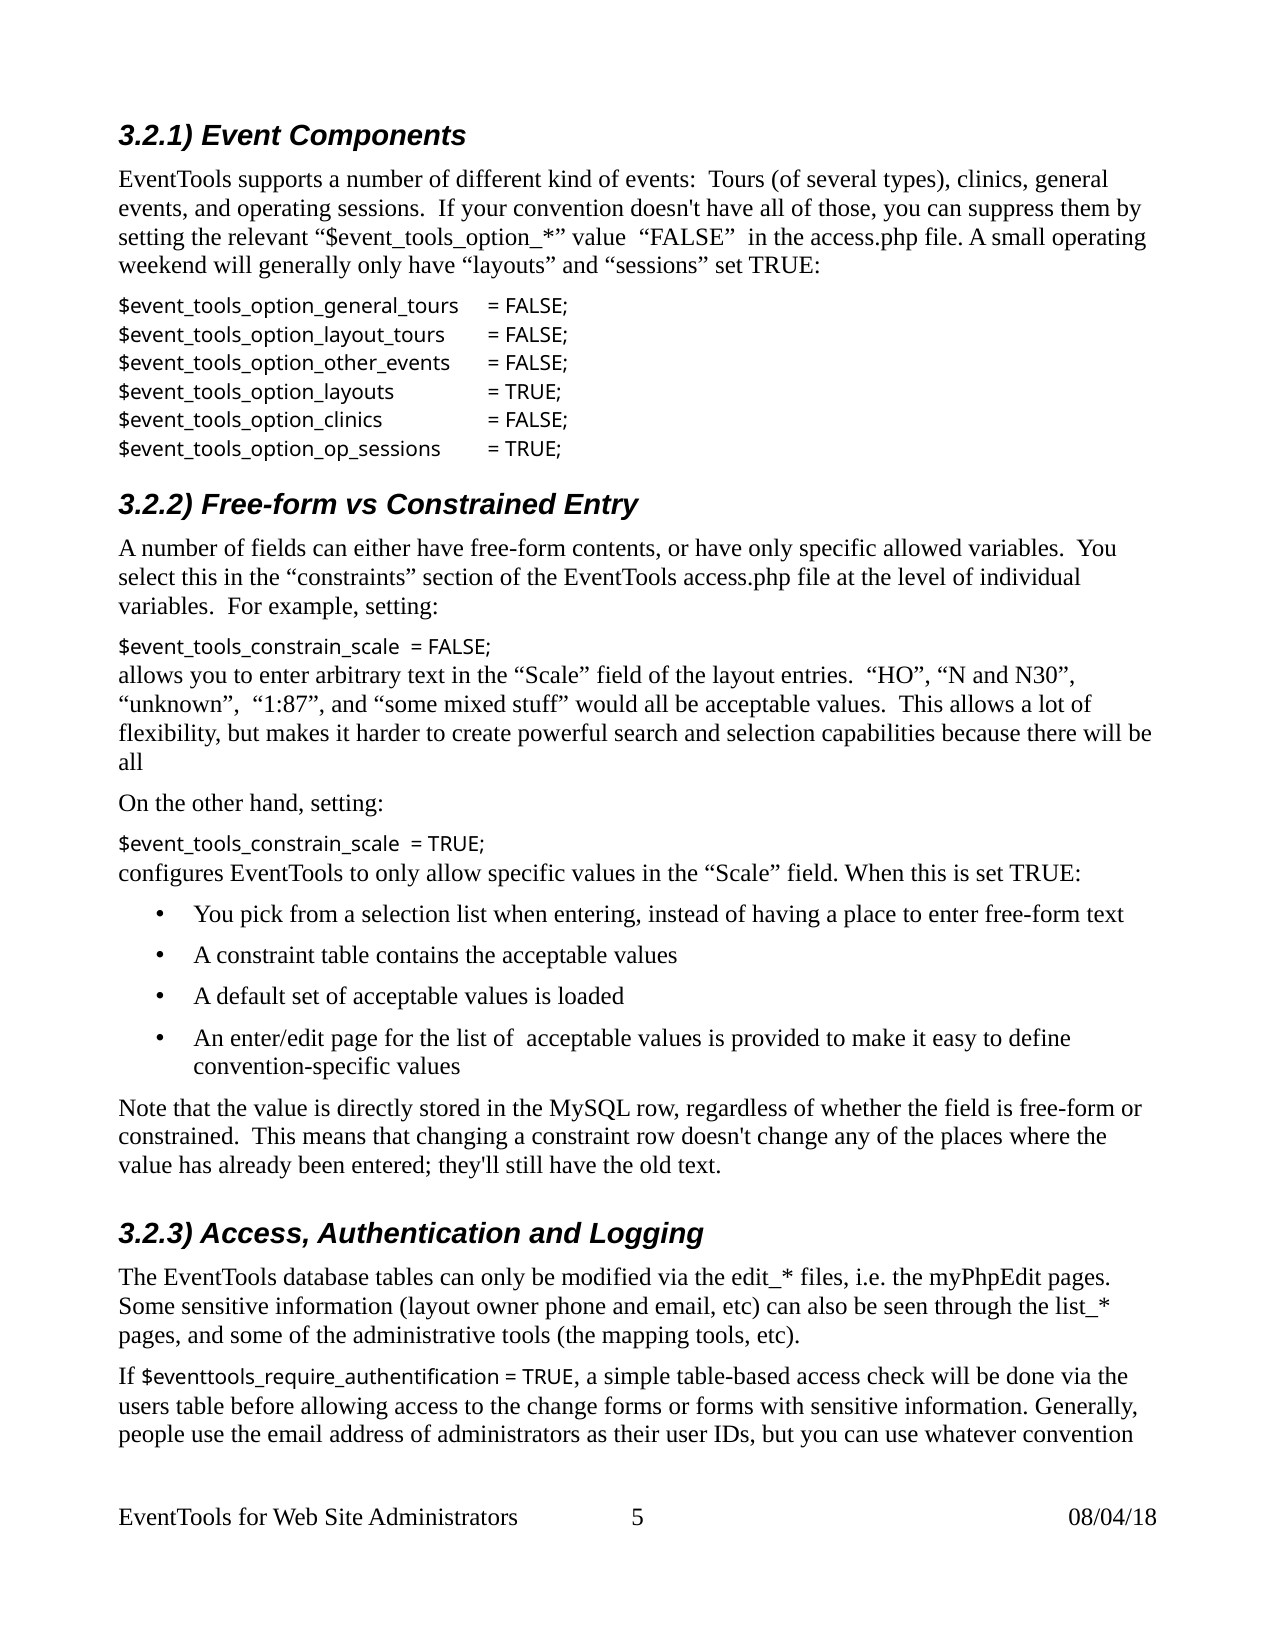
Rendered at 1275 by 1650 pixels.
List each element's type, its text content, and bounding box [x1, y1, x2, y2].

text $event_tools_option_clinics = FALSE; [118, 405, 1157, 434]
text The EventTools database tables can only be modified via the edit_* files, i.e. the myPhpEdit pages. Some sensitive information (layout owner phone and email, etc) can also be seen through the list_* pages, and some of the administrative tools (the mapping tools, etc). [118, 1262, 1157, 1349]
list A constraint table contains the acceptable values [156, 940, 1157, 969]
subtitle Free-form vs Constrained Entry [118, 487, 1157, 521]
list You pick from a selection list when entering, instead of having a place to enter free-form text [156, 899, 1157, 928]
text $event_tools_option_layouts = TRUE; [118, 377, 1157, 405]
text A number of fields can either have free-form contents, or have only specific allowed variables. You select this in the “constraints” section of the EventTools access.php file at the level of individual variables. For example, setting: [118, 533, 1157, 619]
text If $eventtools_require_authentification = TRUE, a simple table-based access check will be done via the users table before allowing access to the change forms or forms with sensitive information. Generally, people use the email address of administrators as their user IDs, but you can use whatever convention [118, 1361, 1157, 1448]
text $event_tools_option_other_events = FALSE; [118, 348, 1157, 377]
text $event_tools_option_general_tours = FALSE; [118, 292, 1157, 320]
list An enter/edit page for the list of acceptable values is provided to make it easy to define convention-specific values [156, 1023, 1157, 1080]
text $event_tools_constrain_scale = FALSE; [118, 632, 1157, 661]
subtitle Event Components [118, 118, 1157, 152]
text Note that the value is directly stored in the MySQL row, regardless of whether the field is free-form or constrained. This means that changing a constraint row doesn't change any of the places where the value has already been entered; they'll still have the old text. [118, 1093, 1157, 1179]
text EventTools supports a number of different kind of events: Tours (of several types), clinics, general events, and operating sessions. If your convention doesn't have all of those, you can suppress them by setting the relevant “$event_tools_option_*” value “FALSE” in the access.php file. A small operating weekend will generally only have “layouts” and “sessions” set TRUE: [118, 164, 1157, 279]
text On the other hand, setting: [118, 788, 1157, 817]
text $event_tools_option_layout_tours = FALSE; [118, 320, 1157, 348]
text $event_tools_option_op_sessions = TRUE; [118, 434, 1157, 462]
text configures EventTools to only allow specific values in the “Scale” field. When this is set TRUE: [118, 858, 1157, 886]
text $event_tools_constrain_scale = TRUE; [118, 829, 1157, 858]
list A default set of acceptable values is loaded [156, 981, 1157, 1010]
subtitle Access, Authentication and Logging [118, 1216, 1157, 1250]
text allows you to enter arbitrary text in the “Scale” field of the layout entries. “HO”, “N and N30”, “unknown”, “1:87”, and “some mixed stuff” would all be acceptable values. This allows a lot of flexibility, but makes it harder to create powerful search and selection capabilities because there will be all [118, 661, 1157, 776]
